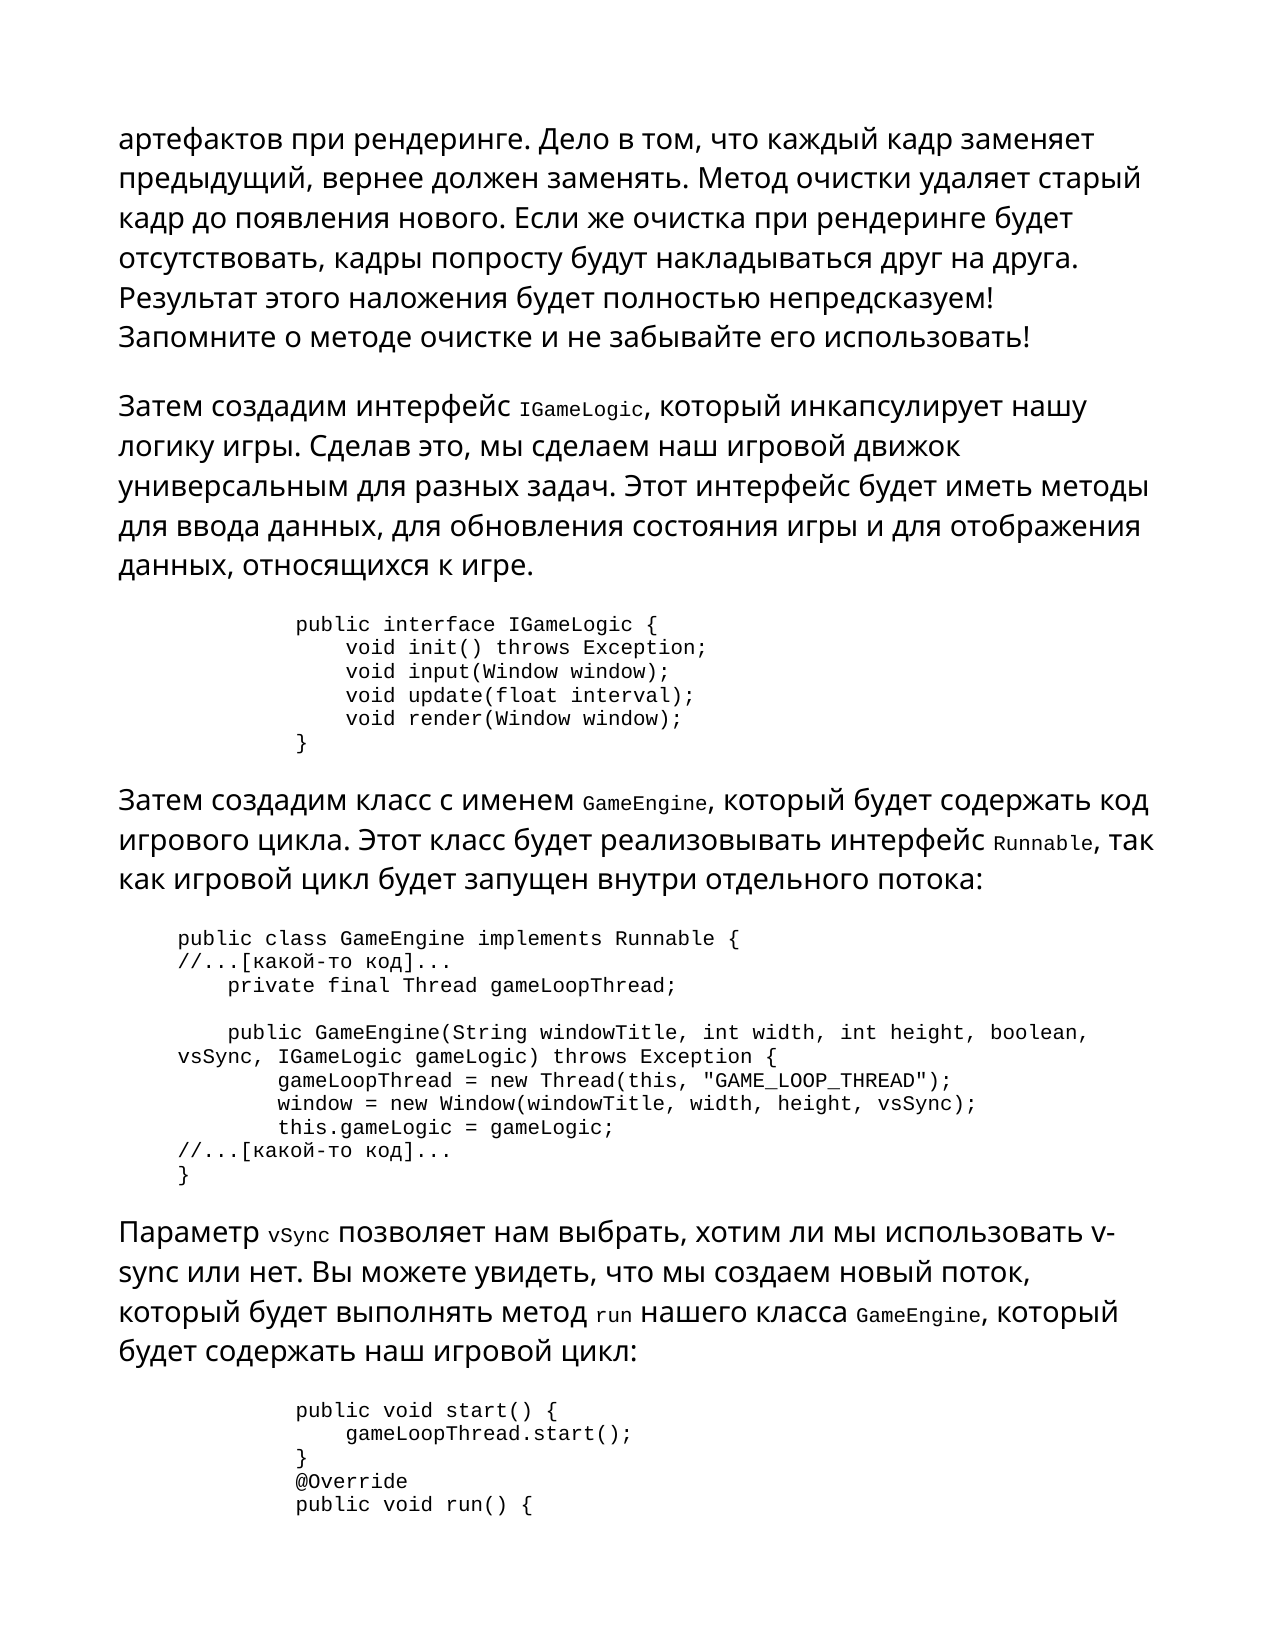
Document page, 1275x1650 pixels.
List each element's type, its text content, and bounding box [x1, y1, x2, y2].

text артефактов при рендеринге. Дело в том, что каждый кадр заменяет предыдущий, вернее должен заменять. Метод очистки удаляет старый кадр до появления нового. Если же очистка при рендеринге будет отсутствовать, кадры попросту будут накладываться друг на друга. Результат этого наложения будет полностью непредсказуем! Запомните о методе очистке и не забывайте его использовать! [118, 118, 1157, 356]
text this.gameLogic = gameLogic; [177, 1117, 1157, 1141]
text void init() throws Exception; [295, 637, 1157, 661]
text public class GameEngine implements Runnable { [177, 928, 1157, 951]
text public interface IGameLogic { [295, 614, 1157, 637]
text @Override [295, 1471, 1157, 1494]
text void render(Window window); [295, 708, 1157, 732]
text //...[какой-то код]... [177, 951, 1157, 975]
text } [295, 1447, 1157, 1471]
text public GameEngine(String windowTitle, int width, int height, boolean, vsSync, IGameLogic gameLogic) throws Exception { [177, 1022, 1157, 1069]
text void update(float interval); [295, 684, 1157, 708]
text gameLoopThread = new Thread(this, "GAME_LOOP_THREAD"); [177, 1069, 1157, 1093]
text private final Thread gameLoopThread; [177, 975, 1157, 999]
text window = new Window(windowTitle, width, height, vsSync); [177, 1093, 1157, 1117]
text Затем создадим интерфейс IGameLogic, который инкапсулирует нашу логику игры. Сделав это, мы сделаем наш игровой движок универсальным для разных задач. Этот интерфейс будет иметь методы для ввода данных, для обновления состояния игры и для отображения данных, относящихся к игре. [118, 386, 1157, 584]
text public void run() { [295, 1494, 1157, 1518]
text } [295, 732, 1157, 756]
text void input(Window window); [295, 661, 1157, 684]
text Параметр vSync позволяет нам выбрать, хотим ли мы использовать v-sync или нет. Вы можете увидеть, что мы создаем новый поток, который будет выполнять метод run нашего класса GameEngine, который будет содержать наш игровой цикл: [118, 1211, 1157, 1370]
text } [177, 1164, 1157, 1188]
text public void start() { [295, 1400, 1157, 1423]
text Затем создадим класс с именем GameEngine, который будет содержать код игрового цикла. Этот класс будет реализовывать интерфейс Runnable, так как игровой цикл будет запущен внутри отдельного потока: [118, 779, 1157, 898]
text gameLoopThread.start(); [295, 1423, 1157, 1447]
text //...[какой-то код]... [177, 1141, 1157, 1164]
